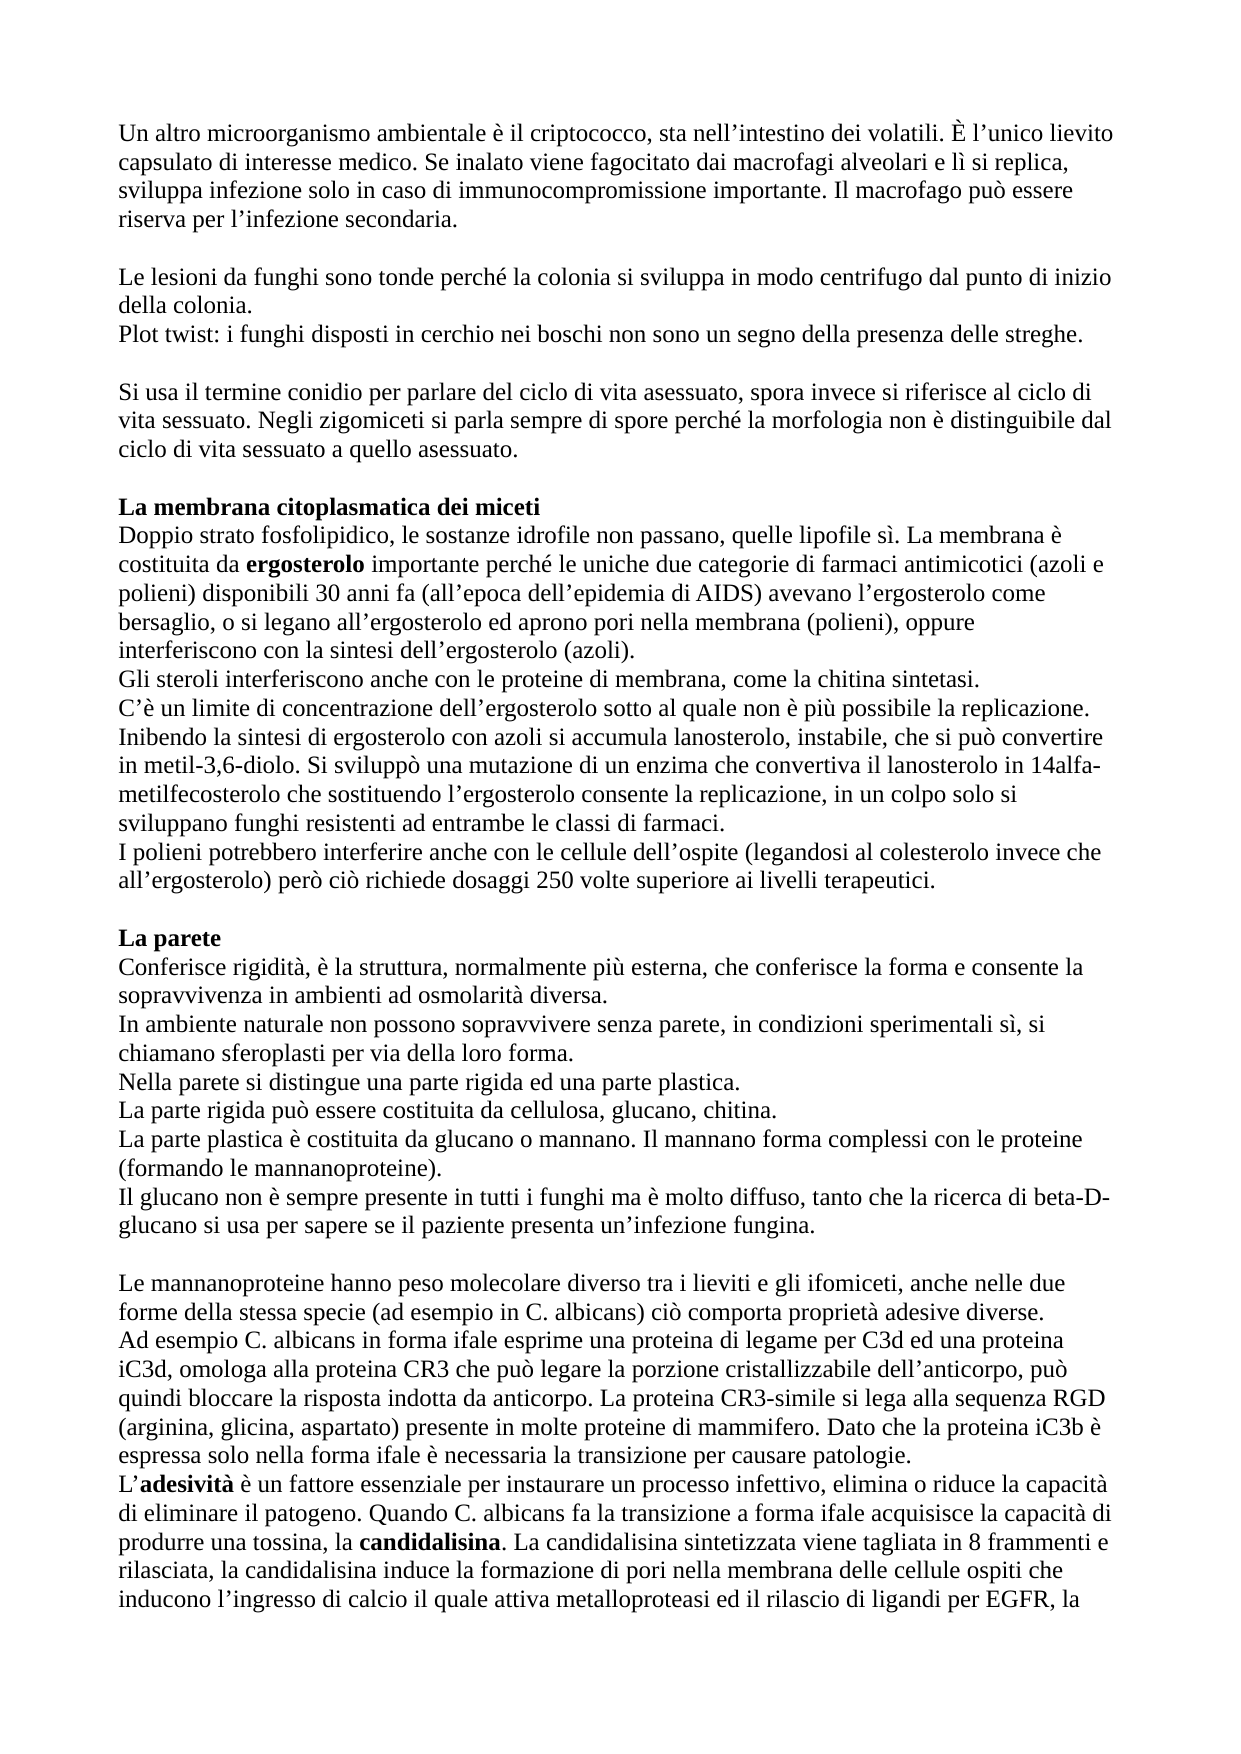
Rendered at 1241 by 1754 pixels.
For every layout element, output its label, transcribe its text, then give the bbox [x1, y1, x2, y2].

text Nella parete si distingue una parte rigida ed una parte plastica. [118, 1067, 1122, 1096]
text La parte plastica è costituita da glucano o mannano. Il mannano forma complessi con le proteine (formando le mannanoproteine). [118, 1124, 1122, 1182]
text Le mannanoproteine hanno peso molecolare diverso tra i lieviti e gli ifomiceti, anche nelle due forme della stessa specie (ad esempio in C. albicans) ciò comporta proprietà adesive diverse. [118, 1268, 1122, 1326]
text Conferisce rigidità, è la struttura, normalmente più esterna, che conferisce la forma e consente la sopravvivenza in ambienti ad osmolarità diversa. [118, 952, 1122, 1009]
text C’è un limite di concentrazione dell’ergosterolo sotto al quale non è più possibile la replicazione. Inibendo la sintesi di ergosterolo con azoli si accumula lanosterolo, instabile, che si può convertire in metil-3,6-diolo. Si sviluppò una mutazione di un enzima che convertiva il lanosterolo in 14alfa-metilfecosterolo che sostituendo l’ergosterolo consente la replicazione, in un colpo solo si sviluppano funghi resistenti ad entrambe le classi di farmaci. [118, 693, 1122, 837]
text Si usa il termine conidio per parlare del ciclo di vita asessuato, spora invece si riferisce al ciclo di vita sessuato. Negli zigomiceti si parla sempre di spore perché la morfologia non è distinguibile dal ciclo di vita sessuato a quello asessuato. [118, 377, 1122, 463]
text Plot twist: i funghi disposti in cerchio nei boschi non sono un segno della presenza delle streghe. [118, 319, 1122, 348]
text Ad esempio C. albicans in forma ifale esprime una proteina di legame per C3d ed una proteina iC3d, omologa alla proteina CR3 che può legare la porzione cristallizzabile dell’anticorpo, può quindi bloccare la risposta indotta da anticorpo. La proteina CR3-simile si lega alla sequenza RGD (arginina, glicina, aspartato) presente in molte proteine di mammifero. Dato che la proteina iC3b è espressa solo nella forma ifale è necessaria la transizione per causare patologie. [118, 1326, 1122, 1469]
text Il glucano non è sempre presente in tutti i funghi ma è molto diffuso, tanto che la ricerca di beta-D-glucano si usa per sapere se il paziente presenta un’infezione fungina. [118, 1182, 1122, 1239]
text Gli steroli interferiscono anche con le proteine di membrana, come la chitina sintetasi. [118, 664, 1122, 693]
text Un altro microorganismo ambientale è il criptococco, sta nell’intestino dei volatili. È l’unico lievito capsulato di interesse medico. Se inalato viene fagocitato dai macrofagi alveolari e lì si replica, sviluppa infezione solo in caso di immunocompromissione importante. Il macrofago può essere riserva per l’infezione secondaria. [118, 118, 1122, 233]
text In ambiente naturale non possono sopravvivere senza parete, in condizioni sperimentali sì, si chiamano sferoplasti per via della loro forma. [118, 1009, 1122, 1067]
text La parte rigida può essere costituita da cellulosa, glucano, chitina. [118, 1096, 1122, 1124]
text La parete [118, 923, 1122, 952]
text L’adesività è un fattore essenziale per instaurare un processo infettivo, elimina o riduce la capacità di eliminare il patogeno. Quando C. albicans fa la transizione a forma ifale acquisisce la capacità di produrre una tossina, la candidalisina. La candidalisina sintetizzata viene tagliata in 8 frammenti e rilasciata, la candidalisina induce la formazione di pori nella membrana delle cellule ospiti che inducono l’ingresso di calcio il quale attiva metalloproteasi ed il rilascio di ligandi per EGFR, la [118, 1469, 1122, 1613]
text Doppio strato fosfolipidico, le sostanze idrofile non passano, quelle lipofile sì. La membrana è costituita da ergosterolo importante perché le uniche due categorie di farmaci antimicotici (azoli e polieni) disponibili 30 anni fa (all’epoca dell’epidemia di AIDS) avevano l’ergosterolo come bersaglio, o si legano all’ergosterolo ed aprono pori nella membrana (polieni), oppure interferiscono con la sintesi dell’ergosterolo (azoli). [118, 521, 1122, 664]
text I polieni potrebbero interferire anche con le cellule dell’ospite (legandosi al colesterolo invece che all’ergosterolo) però ciò richiede dosaggi 250 volte superiore ai livelli terapeutici. [118, 837, 1122, 894]
text Le lesioni da funghi sono tonde perché la colonia si sviluppa in modo centrifugo dal punto di inizio della colonia. [118, 262, 1122, 319]
text La membrana citoplasmatica dei miceti [118, 492, 1122, 521]
